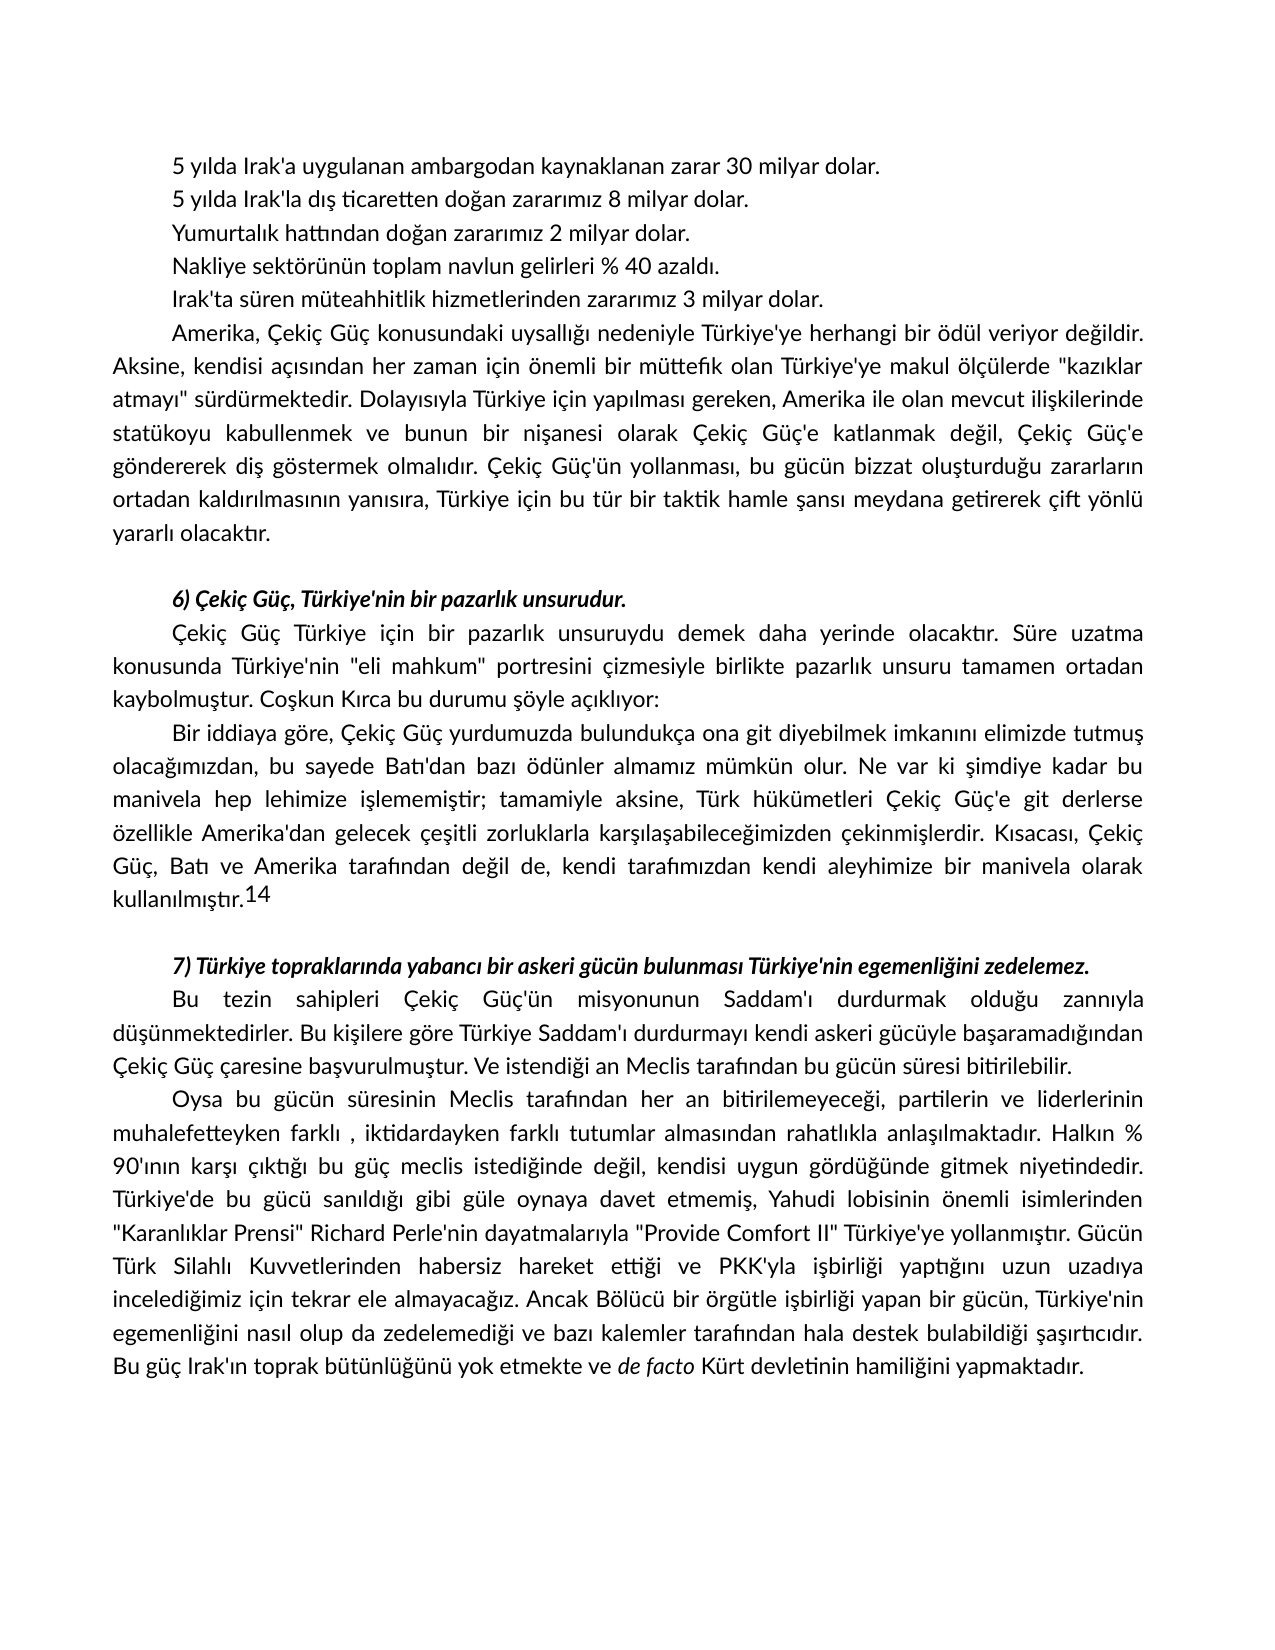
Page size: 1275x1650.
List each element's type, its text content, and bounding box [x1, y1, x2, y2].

text Yumurtalık hattından doğan zararımız 2 milyar dolar. [112, 214, 1145, 248]
text Amerika, Çekiç Güç konusundaki uysallığı nedeniyle Türkiye'ye herhangi bir ödül veriyor değildir. Aksine, kendisi açısından her zaman için önemli bir müttefik olan Türkiye'ye makul ölçülerde "kazıklar atmayı" sürdürmektedir. Dolayısıyla Türkiye için yapılması gereken, Amerika ile olan mevcut ilişkilerinde statükoyu kabullenmek ve bunun bir nişanesi olarak Çekiç Güç'e katlanmak değil, Çekiç Güç'e göndererek diş göstermek olmalıdır. Çekiç Güç'ün yollanması, bu gücün bizzat oluşturduğu zararların ortadan kaldırılmasının yanısıra, Türkiye için bu tür bir taktik hamle şansı meydana getirerek çift yönlü yararlı olacaktır. [112, 314, 1145, 548]
text Oysa bu gücün süresinin Meclis tarafından her an bitirilemeyeceği, partilerin ve liderlerinin muhalefetteyken farklı , iktidardayken farklı tutumlar almasından rahatlıkla anlaşılmaktadır. Halkın % 90'ının karşı çıktığı bu güç meclis istediğinde değil, kendisi uygun gördüğünde gitmek niyetindedir. Türkiye'de bu gücü sanıldığı gibi güle oynaya davet etmemiş, Yahudi lobisinin önemli isimlerinden "Karanlıklar Prensi" Richard Perle'nin dayatmalarıyla "Provide Comfort II" Türkiye'ye yollanmıştır. Gücün Türk Silahlı Kuvvetlerinden habersiz hareket ettiği ve PKK'yla işbirliği yaptığını uzun uzadıya incelediğimiz için tekrar ele almayacağız. Ancak Bölücü bir örgütle işbirliği yapan bir gücün, Türkiye'nin egemenliğini nasıl olup da zedelemediği ve bazı kalemler tarafından hala destek bulabildiği şaşırtıcıdır. Bu güç Irak'ın toprak bütünlüğünü yok etmekte ve de facto Kürt devletinin hamiliğini yapmaktadır. [112, 1081, 1145, 1381]
text Bir iddiaya göre, Çekiç Güç yurdumuzda bulundukça ona git diyebilmek imkanını elimizde tutmuş olacağımızdan, bu sayede Batı'dan bazı ödünler almamız mümkün olur. Ne var ki şimdiye kadar bu manivela hep lehimize işlememiştir; tamamiyle aksine, Türk hükümetleri Çekiç Güç'e git derlerse özellikle Amerika'dan gelecek çeşitli zorluklarla karşılaşabileceğimizden çekinmişlerdir. Kısacası, Çekiç Güç, Batı ve Amerika tarafından değil de, kendi tarafımızdan kendi aleyhimize bir manivela olarak kullanılmıştır.14 [112, 714, 1145, 914]
text Bu tezin sahipleri Çekiç Güç'ün misyonunun Saddam'ı durdurmak olduğu zannıyla düşünmektedirler. Bu kişilere göre Türkiye Saddam'ı durdurmayı kendi askeri gücüyle başaramadığından Çekiç Güç çaresine başvurulmuştur. Ve istendiği an Meclis tarafından bu gücün süresi bitirilebilir. [112, 981, 1145, 1081]
text 5 yılda Irak'a uygulanan ambargodan kaynaklanan zarar 30 milyar dolar. [112, 148, 1145, 181]
text Irak'ta süren müteahhitlik hizmetlerinden zararımız 3 milyar dolar. [112, 281, 1145, 314]
text Çekiç Güç Türkiye için bir pazarlık unsuruydu demek daha yerinde olacaktır. Süre uzatma konusunda Türkiye'nin "eli mahkum" portresini çizmesiyle birlikte pazarlık unsuru tamamen ortadan kaybolmuştur. Coşkun Kırca bu durumu şöyle açıklıyor: [112, 614, 1145, 714]
text 7) Türkiye topraklarında yabancı bir askeri gücün bulunması Türkiye'nin egemenliğini zedelemez. [112, 948, 1145, 981]
text Nakliye sektörünün toplam navlun gelirleri % 40 azaldı. [112, 248, 1145, 281]
text 5 yılda Irak'la dış ticaretten doğan zararımız 8 milyar dolar. [112, 181, 1145, 214]
text 6) Çekiç Güç, Türkiye'nin bir pazarlık unsurudur. [112, 581, 1145, 614]
